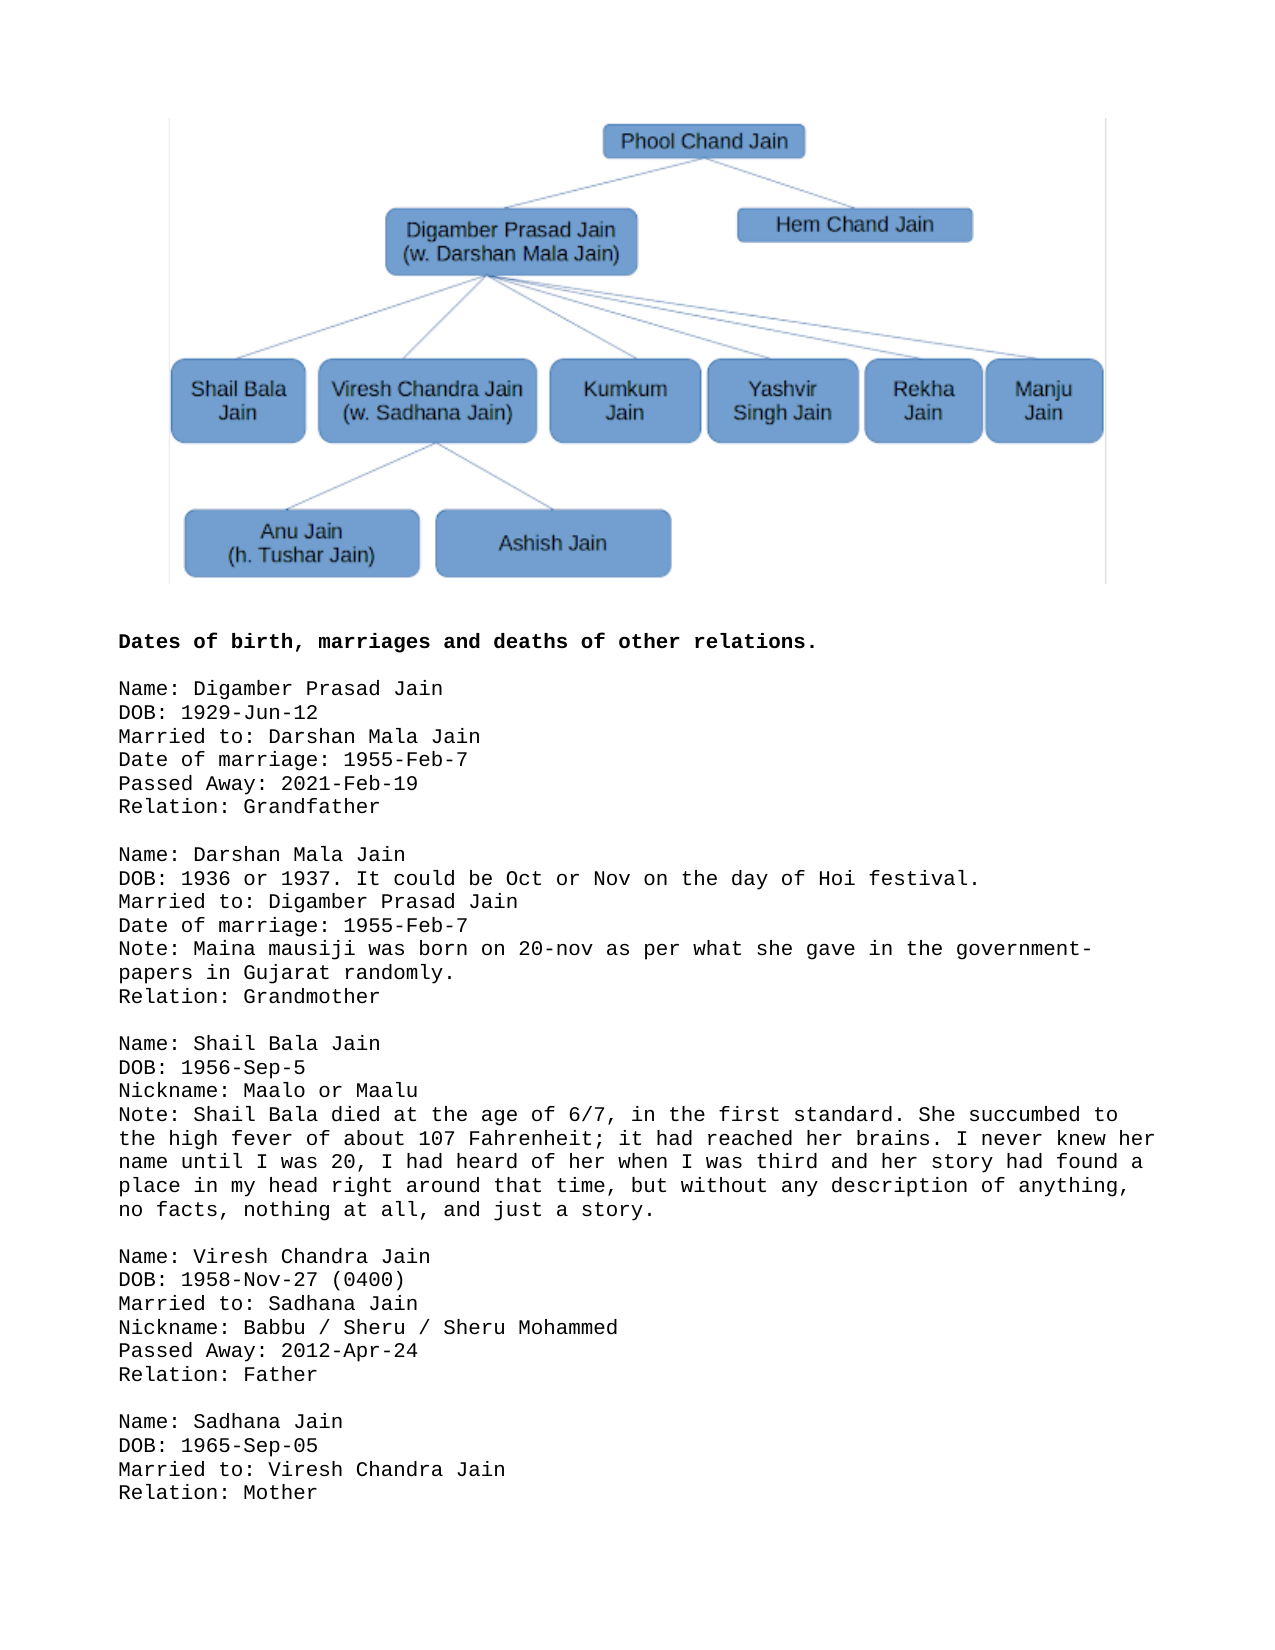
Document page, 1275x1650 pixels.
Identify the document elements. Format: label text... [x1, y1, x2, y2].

text Dates of birth, marriages and deaths of other relations. [118, 631, 1157, 655]
text Name: Sadhana Jain [118, 1411, 1157, 1435]
text Relation: Mother [118, 1482, 1157, 1506]
text Relation: Father [118, 1364, 1157, 1388]
text DOB: 1929-Jun-12 [118, 702, 1157, 726]
text Relation: Grandmother [118, 986, 1157, 1009]
text Nickname: Babbu / Sheru / Sheru Mohammed [118, 1317, 1157, 1340]
text Name: Darshan Mala Jain [118, 844, 1157, 867]
text DOB: 1936 or 1937. It could be Oct or Nov on the day of Hoi festival. [118, 867, 1157, 891]
text DOB: 1956-Sep-5 [118, 1057, 1157, 1080]
text Name: Digamber Prasad Jain [118, 678, 1157, 702]
text DOB: 1958-Nov-27 (0400) [118, 1269, 1157, 1293]
picture [168, 118, 1107, 584]
text Married to: Darshan Mala Jain [118, 726, 1157, 749]
text Note: Maina mausiji was born on 20-nov as per what she gave in the government-papers in Gujarat randomly. [118, 938, 1157, 986]
text Name: Shail Bala Jain [118, 1033, 1157, 1057]
text Date of marriage: 1955-Feb-7 [118, 749, 1157, 773]
text Married to: Sadhana Jain [118, 1293, 1157, 1317]
text Married to: Digamber Prasad Jain [118, 891, 1157, 915]
text Nickname: Maalo or Maalu [118, 1080, 1157, 1104]
text DOB: 1965-Sep-05 [118, 1435, 1157, 1459]
text Name: Viresh Chandra Jain [118, 1246, 1157, 1269]
text Passed Away: 2012-Apr-24 [118, 1340, 1157, 1364]
text Relation: Grandfather [118, 797, 1157, 820]
text Passed Away: 2021-Feb-19 [118, 773, 1157, 797]
text Married to: Viresh Chandra Jain [118, 1459, 1157, 1482]
text Date of marriage: 1955-Feb-7 [118, 915, 1157, 938]
text Note: Shail Bala died at the age of 6/7, in the first standard. She succumbed to the high fever of about 107 Fahrenheit; it had reached her brains. I never knew her name until I was 20, I had heard of her when I was third and her story had found a place in my head right around that time, but without any description of anything, no facts, nothing at all, and just a story. [118, 1104, 1157, 1222]
